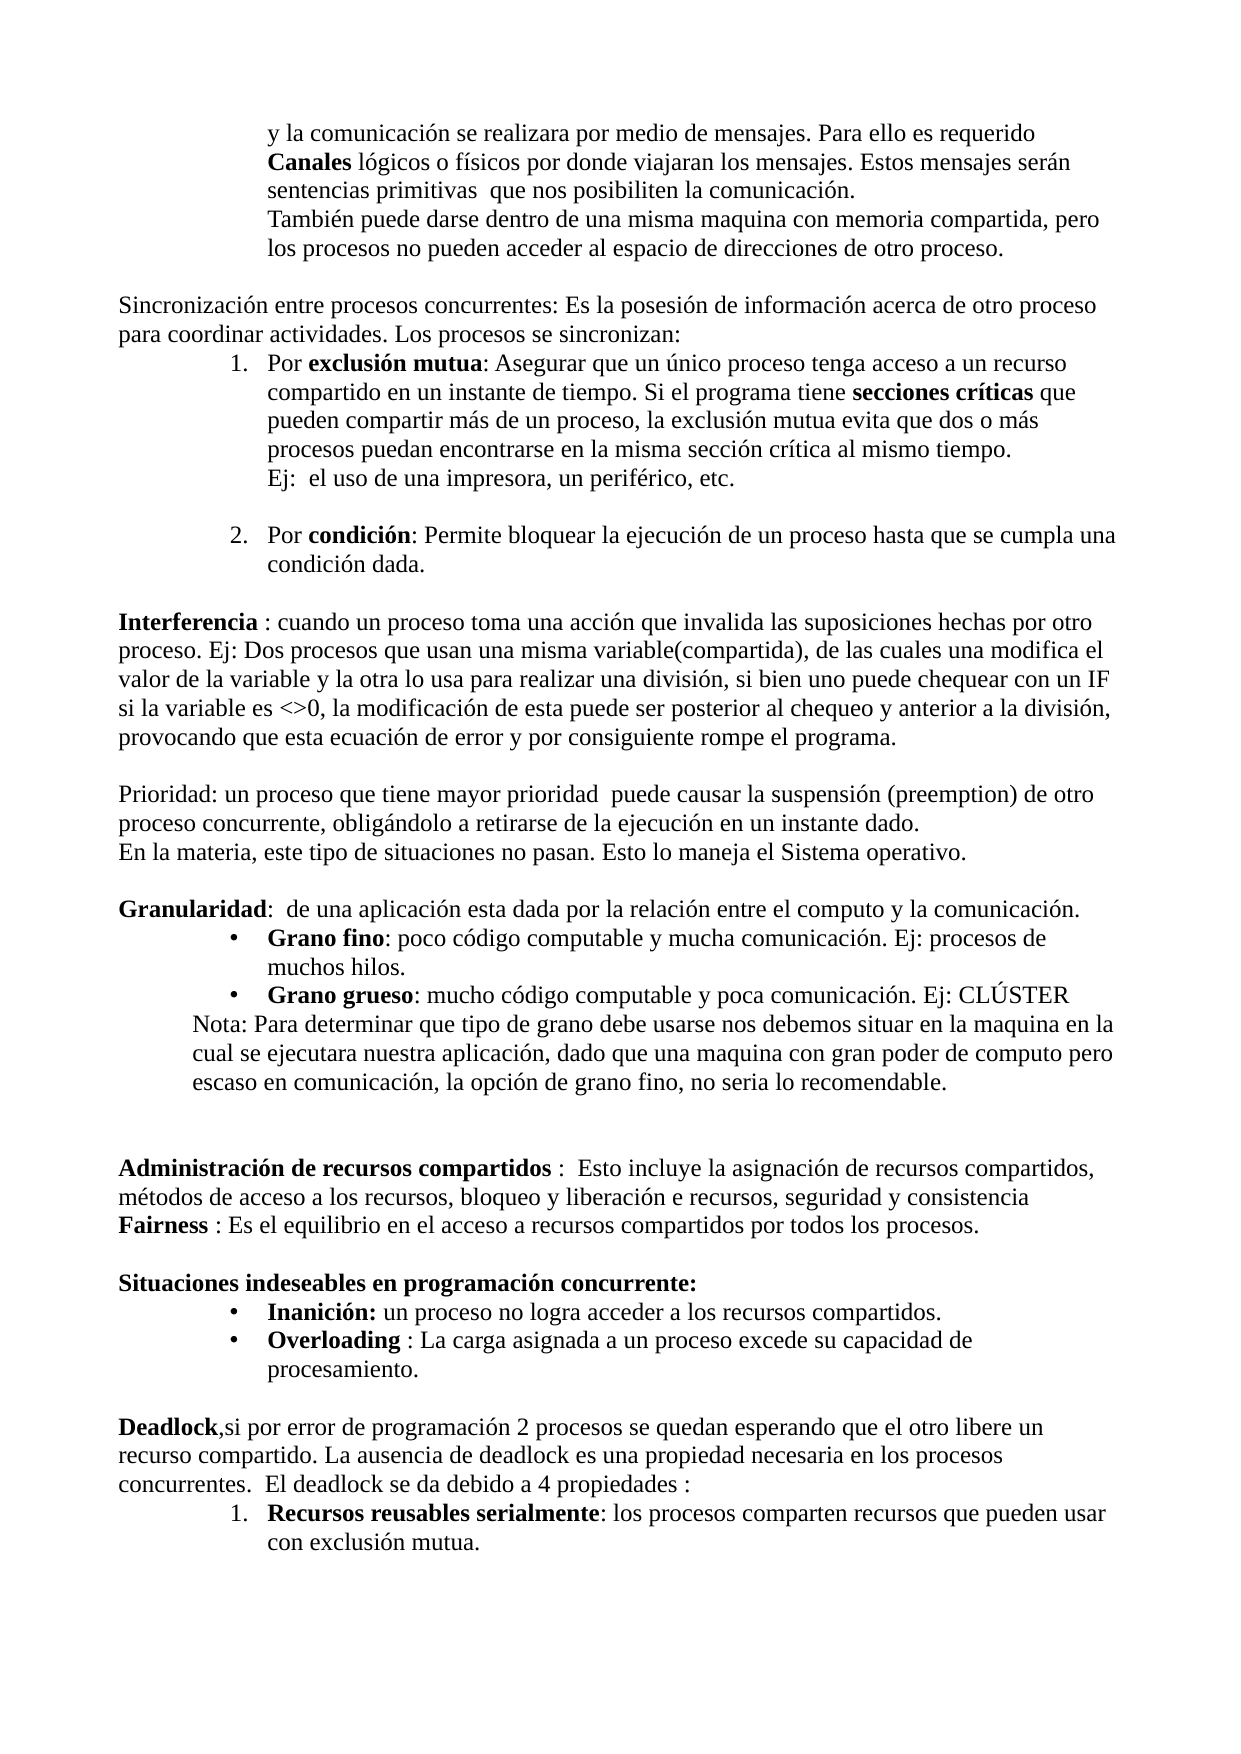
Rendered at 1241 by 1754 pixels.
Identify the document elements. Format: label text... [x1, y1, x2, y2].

text Nota: Para determinar que tipo de grano debe usarse nos debemos situar en la maquina en la cual se ejecutara nuestra aplicación, dado que una maquina con gran poder de computo pero escaso en comunicación, la opción de grano fino, no seria lo recomendable. [118, 1009, 1122, 1096]
text Granularidad: de una aplicación esta dada por la relación entre el computo y la comunicación. [118, 894, 1122, 923]
list Inanición: un proceso no logra acceder a los recursos compartidos. [229, 1297, 1122, 1326]
text En la materia, este tipo de situaciones no pasan. Esto lo maneja el Sistema operativo. [118, 837, 1122, 866]
list Grano grueso: mucho código computable y poca comunicación. Ej: CLÚSTER [229, 981, 1122, 1009]
list y la comunicación se realizara por medio de mensajes. Para ello es requerido Canales lógicos o físicos por donde viajaran los mensajes. Estos mensajes serán sentencias primitivas que nos posibiliten la comunicación. [229, 118, 1122, 204]
list También puede darse dentro de una misma maquina con memoria compartida, pero los procesos no pueden acceder al espacio de direcciones de otro proceso. [229, 204, 1122, 262]
text Sincronización entre procesos concurrentes: Es la posesión de información acerca de otro proceso para coordinar actividades. Los procesos se sincronizan: [118, 291, 1122, 348]
list Recursos reusables serialmente: los procesos comparten recursos que pueden usar con exclusión mutua. [229, 1498, 1122, 1556]
list Grano fino: poco código computable y mucha comunicación. Ej: procesos de muchos hilos. [229, 923, 1122, 981]
text Situaciones indeseables en programación concurrente: [118, 1268, 1122, 1297]
text Interferencia : cuando un proceso toma una acción que invalida las suposiciones hechas por otro proceso. Ej: Dos procesos que usan una misma variable(compartida), de las cuales una modifica el valor de la variable y la otra lo usa para realizar una división, si bien uno puede chequear con un IF si la variable es <>0, la modificación de esta puede ser posterior al chequeo y anterior a la división, provocando que esta ecuación de error y por consiguiente rompe el programa. [118, 607, 1122, 751]
text Deadlock,si por error de programación 2 procesos se quedan esperando que el otro libere un recurso compartido. La ausencia de deadlock es una propiedad necesaria en los procesos concurrentes. El deadlock se da debido a 4 propiedades : [118, 1412, 1122, 1498]
list Overloading : La carga asignada a un proceso excede su capacidad de procesamiento. [229, 1326, 1122, 1383]
list Ej: el uso de una impresora, un periférico, etc. [229, 463, 1122, 492]
text Prioridad: un proceso que tiene mayor prioridad puede causar la suspensión (preemption) de otro proceso concurrente, obligándolo a retirarse de la ejecución en un instante dado. [118, 779, 1122, 837]
text Fairness : Es el equilibrio en el acceso a recursos compartidos por todos los procesos. [118, 1211, 1122, 1239]
list Por exclusión mutua: Asegurar que un único proceso tenga acceso a un recurso compartido en un instante de tiempo. Si el programa tiene secciones críticas que pueden compartir más de un proceso, la exclusión mutua evita que dos o más procesos puedan encontrarse en la misma sección crítica al mismo tiempo. [229, 348, 1122, 463]
list Por condición: Permite bloquear la ejecución de un proceso hasta que se cumpla una condición dada. [229, 521, 1122, 578]
text Administración de recursos compartidos : Esto incluye la asignación de recursos compartidos, métodos de acceso a los recursos, bloqueo y liberación e recursos, seguridad y consistencia [118, 1153, 1122, 1211]
